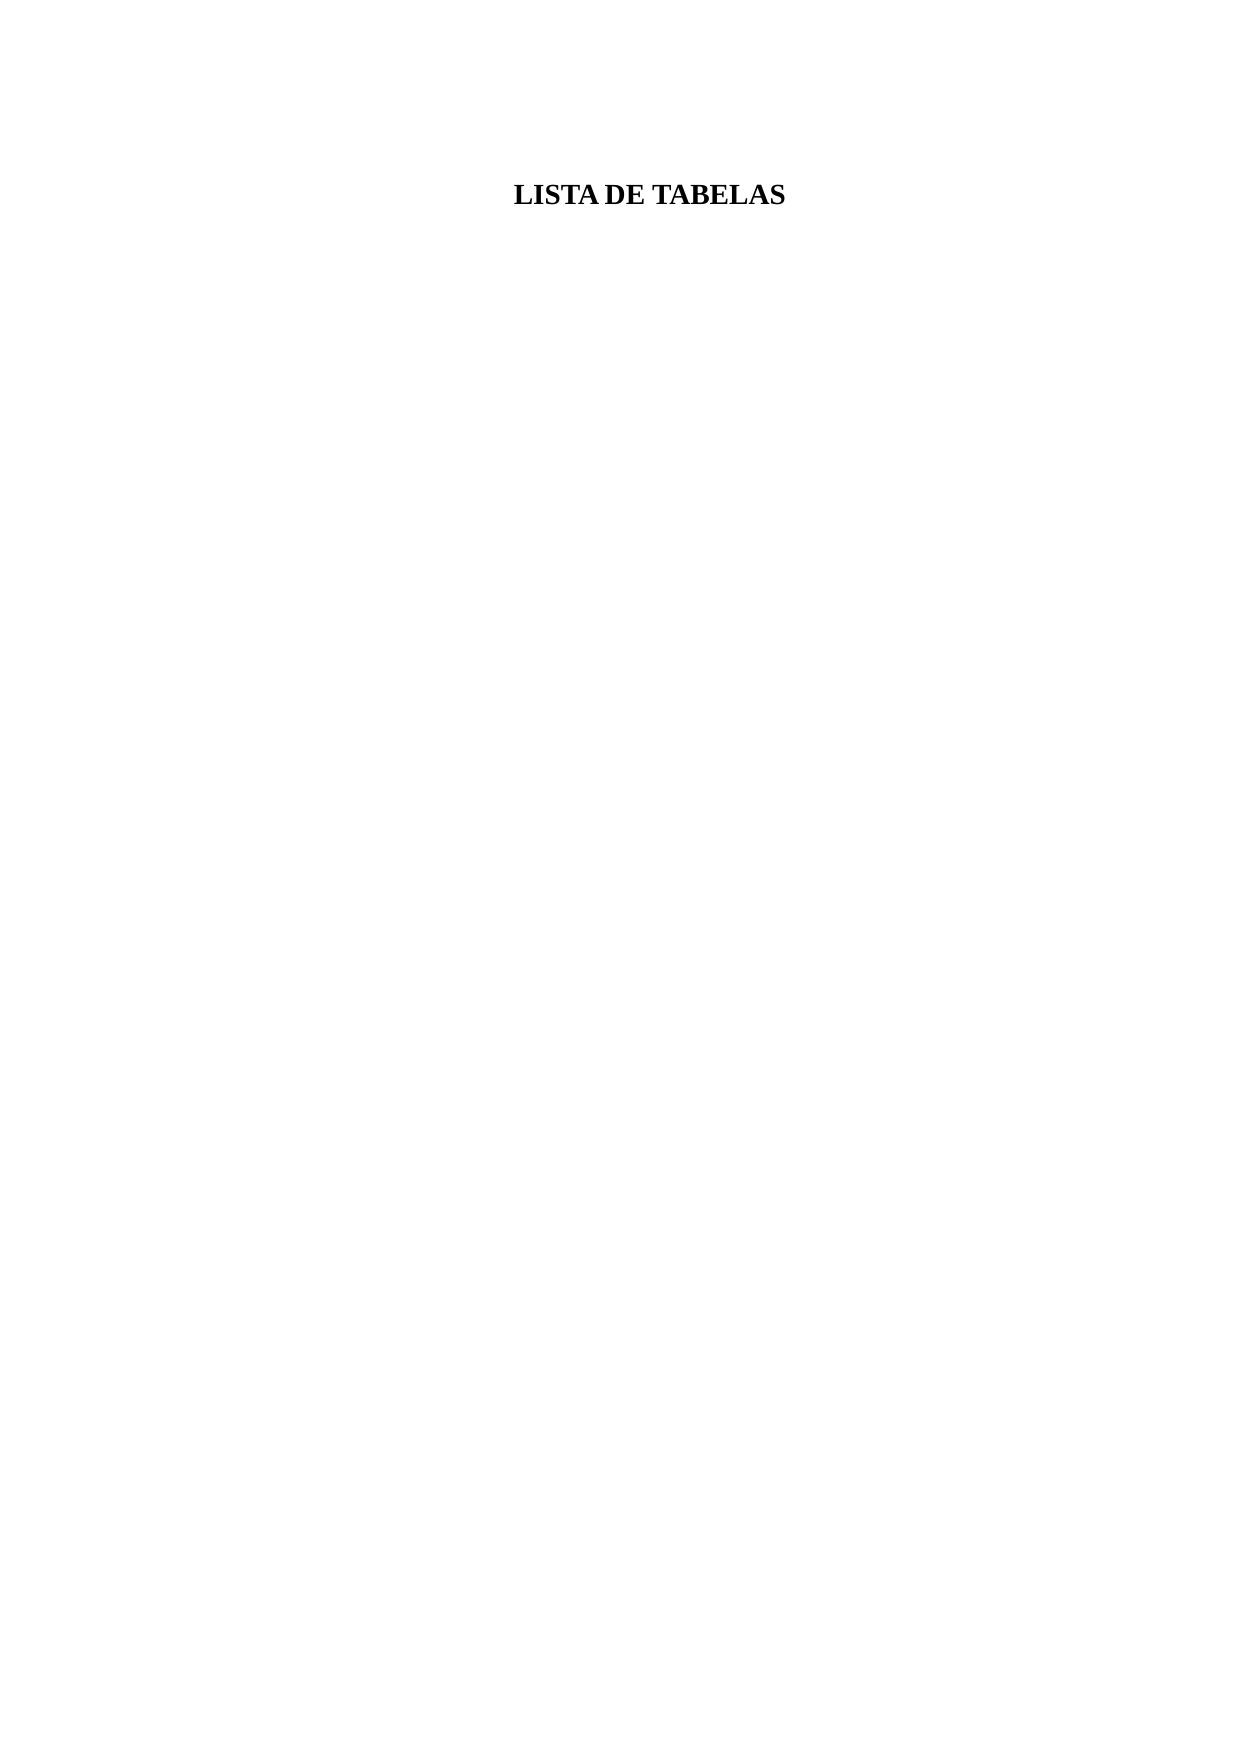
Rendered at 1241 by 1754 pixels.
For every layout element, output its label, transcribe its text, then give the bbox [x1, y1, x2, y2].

list Lista de tabelas [177, 177, 1122, 211]
